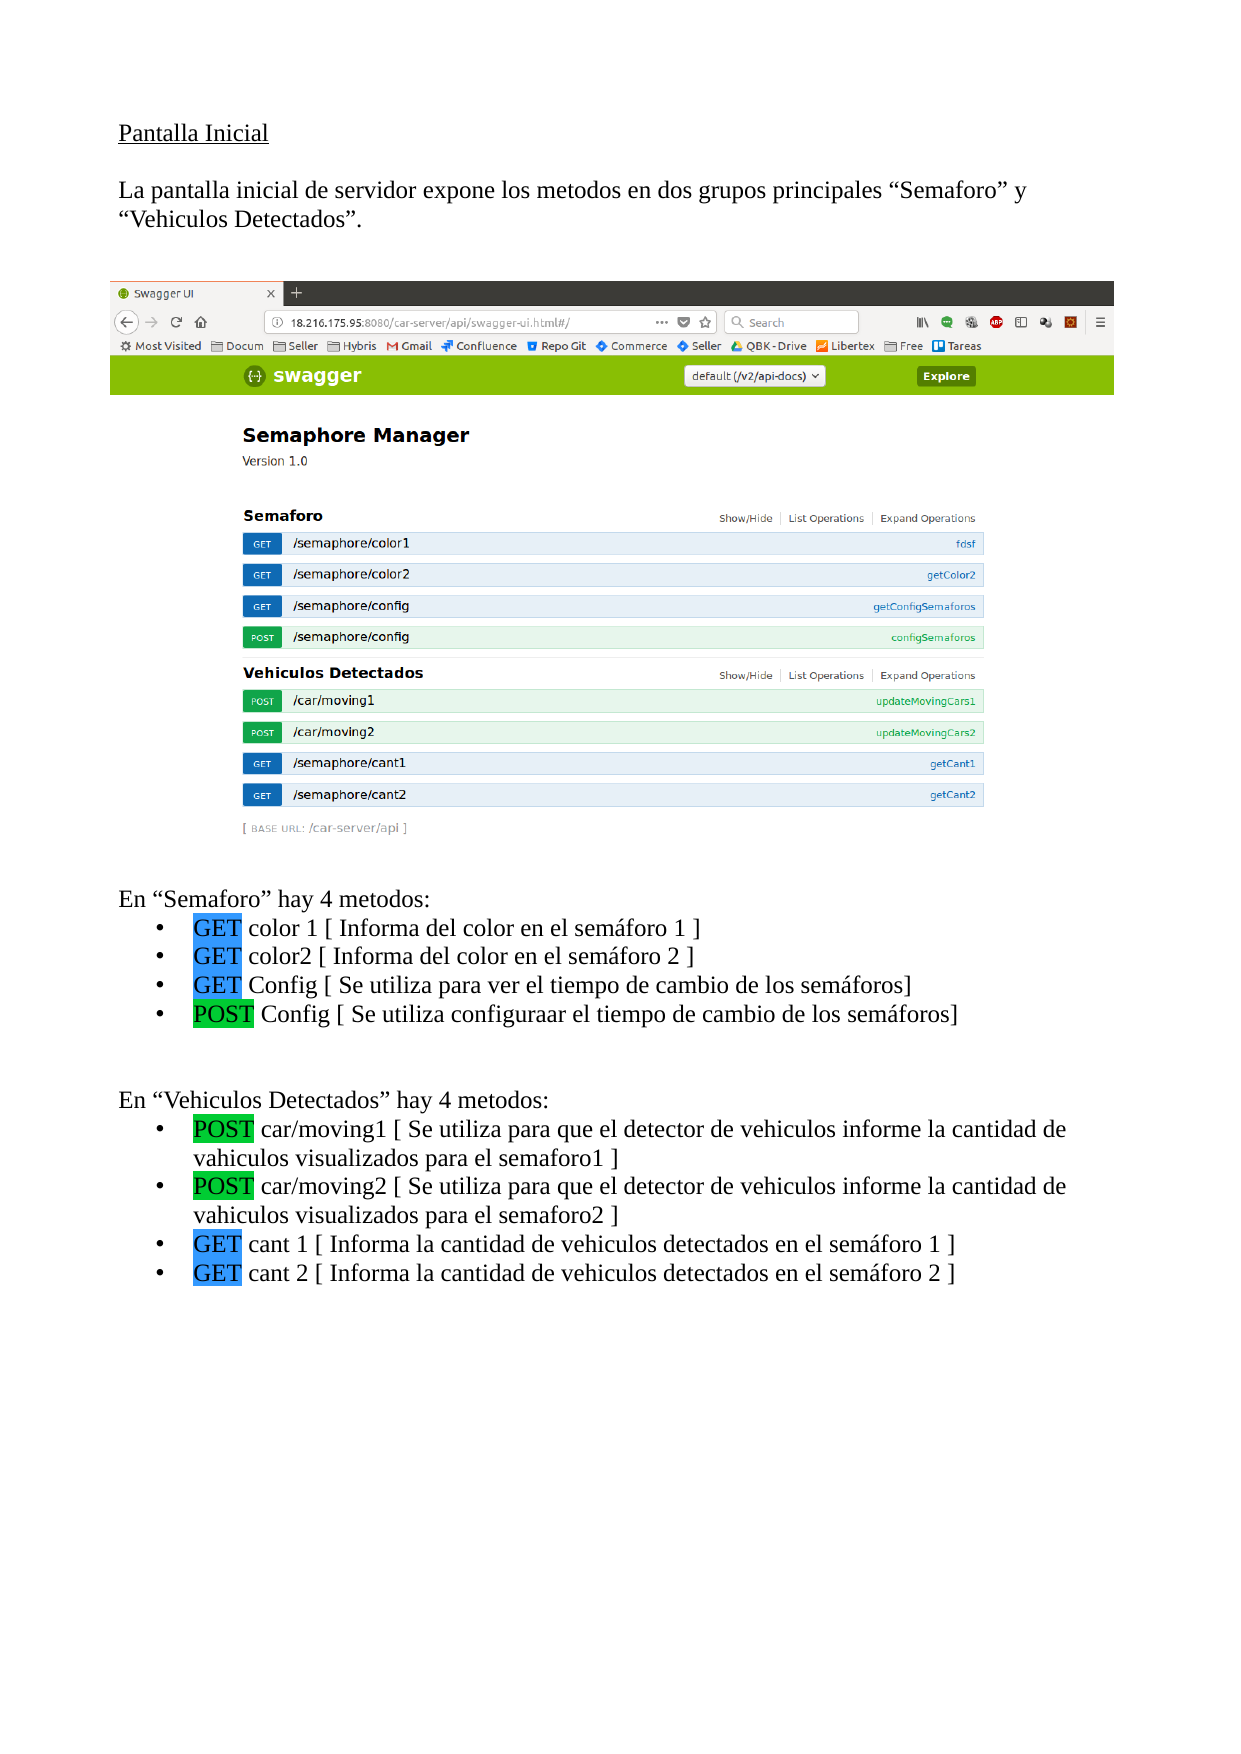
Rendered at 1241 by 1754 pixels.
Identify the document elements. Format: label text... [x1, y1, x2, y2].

list POST Config [ Se utiliza configuraar el tiempo de cambio de los semáforos] [156, 999, 1122, 1028]
list GET color 1 [ Informa del color en el semáforo 1 ] [156, 913, 1122, 941]
list GET color2 [ Informa del color en el semáforo 2 ] [156, 941, 1122, 970]
list POST car/moving1 [ Se utiliza para que el detector de vehiculos informe la cantidad de vahiculos visualizados para el semaforo1 ] [156, 1114, 1122, 1171]
text La pantalla inicial de servidor expone los metodos en dos grupos principales “Semaforo” y “Vehiculos Detectados”. [118, 176, 1122, 233]
list POST car/moving2 [ Se utiliza para que el detector de vehiculos informe la cantidad de vahiculos visualizados para el semaforo2 ] [156, 1171, 1122, 1229]
text En “Vehiculos Detectados” hay 4 metodos: [118, 1085, 1122, 1114]
list GET Config [ Se utiliza para ver el tiempo de cambio de los semáforos] [156, 970, 1122, 999]
list GET cant 1 [ Informa la cantidad de vehiculos detectados en el semáforo 1 ] [156, 1229, 1122, 1258]
picture [110, 281, 1114, 856]
text Pantalla Inicial [118, 118, 1122, 147]
list GET cant 2 [ Informa la cantidad de vehiculos detectados en el semáforo 2 ] [156, 1258, 1122, 1286]
text En “Semaforo” hay 4 metodos: [118, 884, 1122, 913]
